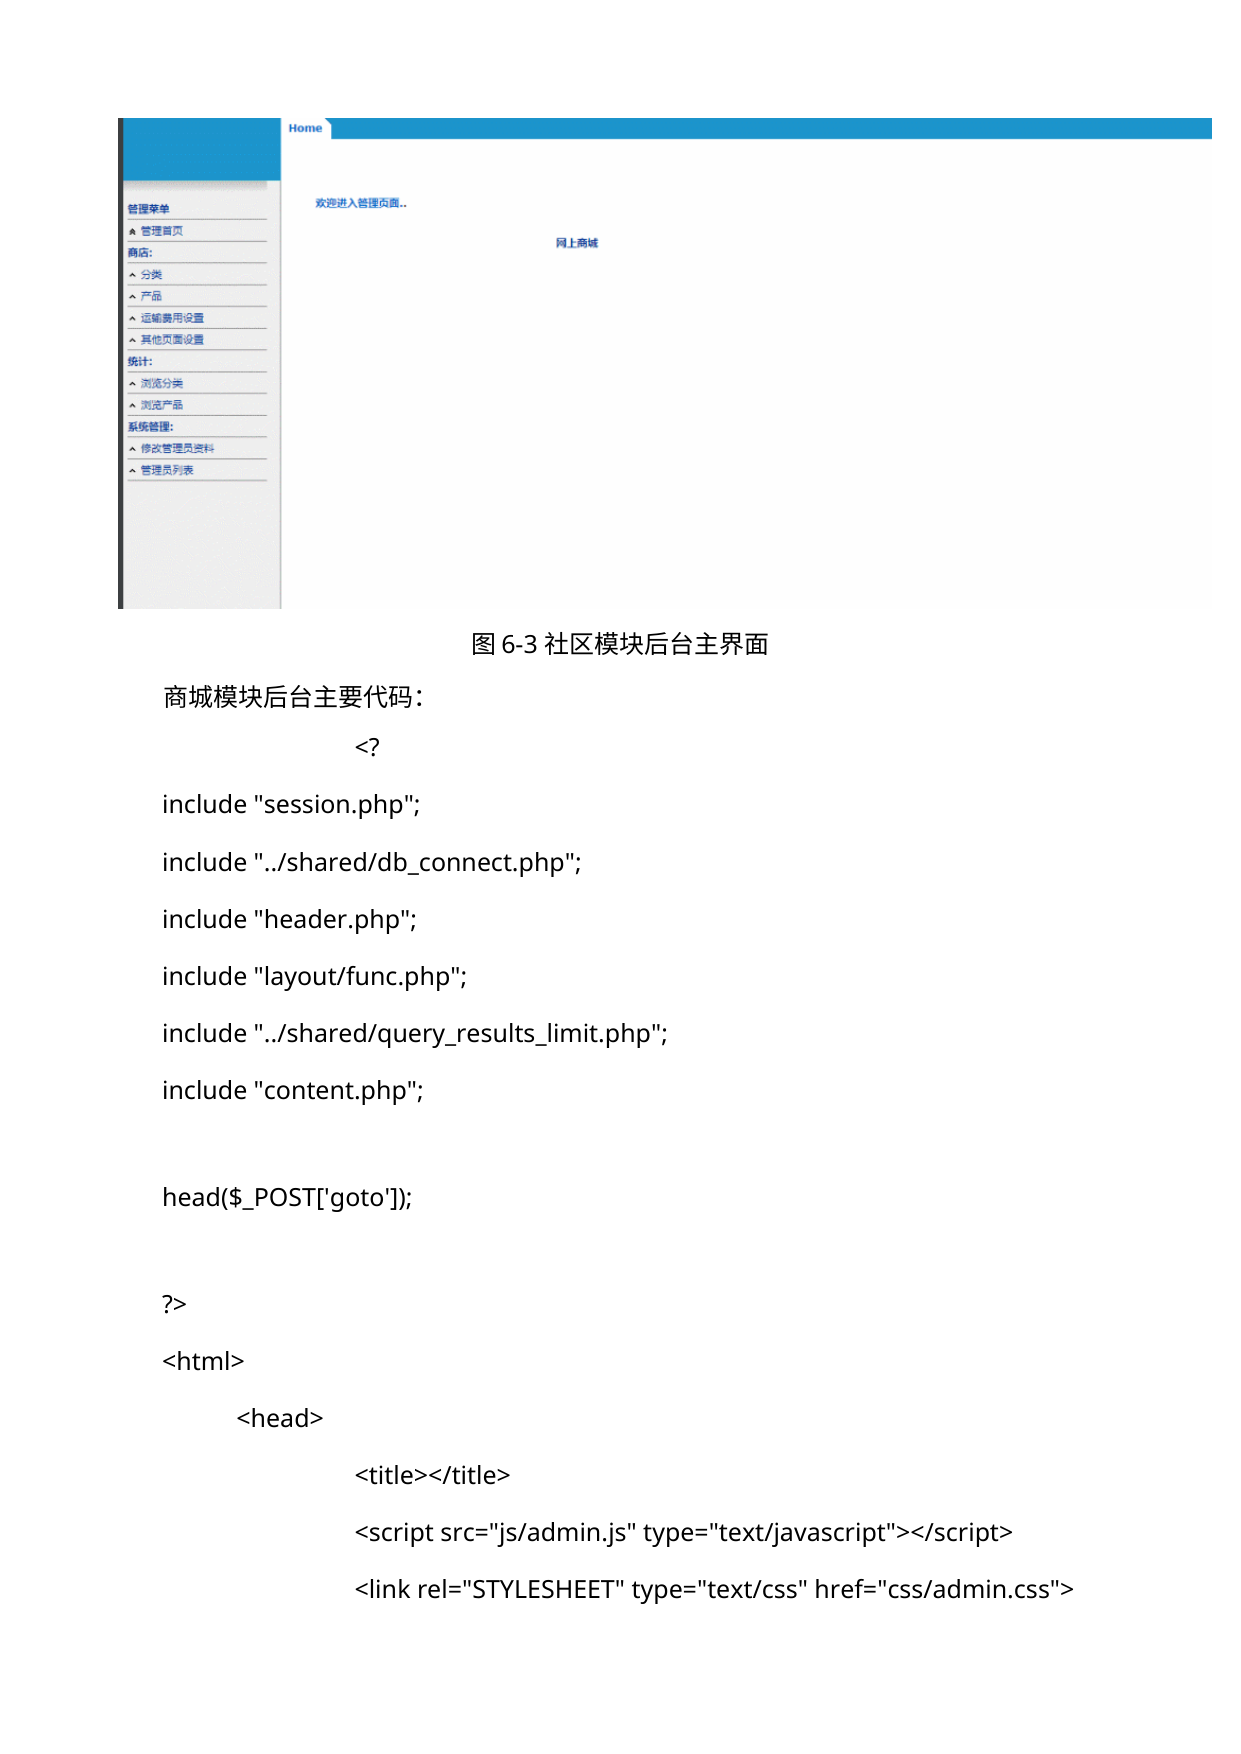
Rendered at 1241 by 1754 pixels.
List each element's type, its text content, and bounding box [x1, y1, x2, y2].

text <html> [118, 1343, 1122, 1377]
text 商城模块后台主要代码： [118, 677, 1122, 714]
text head($_POST['goto']); [118, 1179, 1122, 1213]
text include "../shared/query_results_limit.php"; [118, 1015, 1122, 1049]
text 图6-3 社区模块后台主界面 [118, 625, 1122, 661]
text ?> [118, 1286, 1122, 1320]
text include "content.php"; [118, 1072, 1122, 1107]
text <link rel="STYLESHEET" type="text/css" href="css/admin.css"> [118, 1572, 1122, 1606]
text include "session.php"; [118, 787, 1122, 821]
text <? [118, 730, 1122, 764]
text include "header.php"; [118, 901, 1122, 935]
text include "../shared/db_connect.php"; [118, 844, 1122, 878]
text <title></title> [118, 1457, 1122, 1492]
text <script src="js/admin.js" type="text/javascript"></script> [118, 1514, 1122, 1549]
text include "layout/func.php"; [118, 958, 1122, 992]
text <head> [118, 1400, 1122, 1434]
